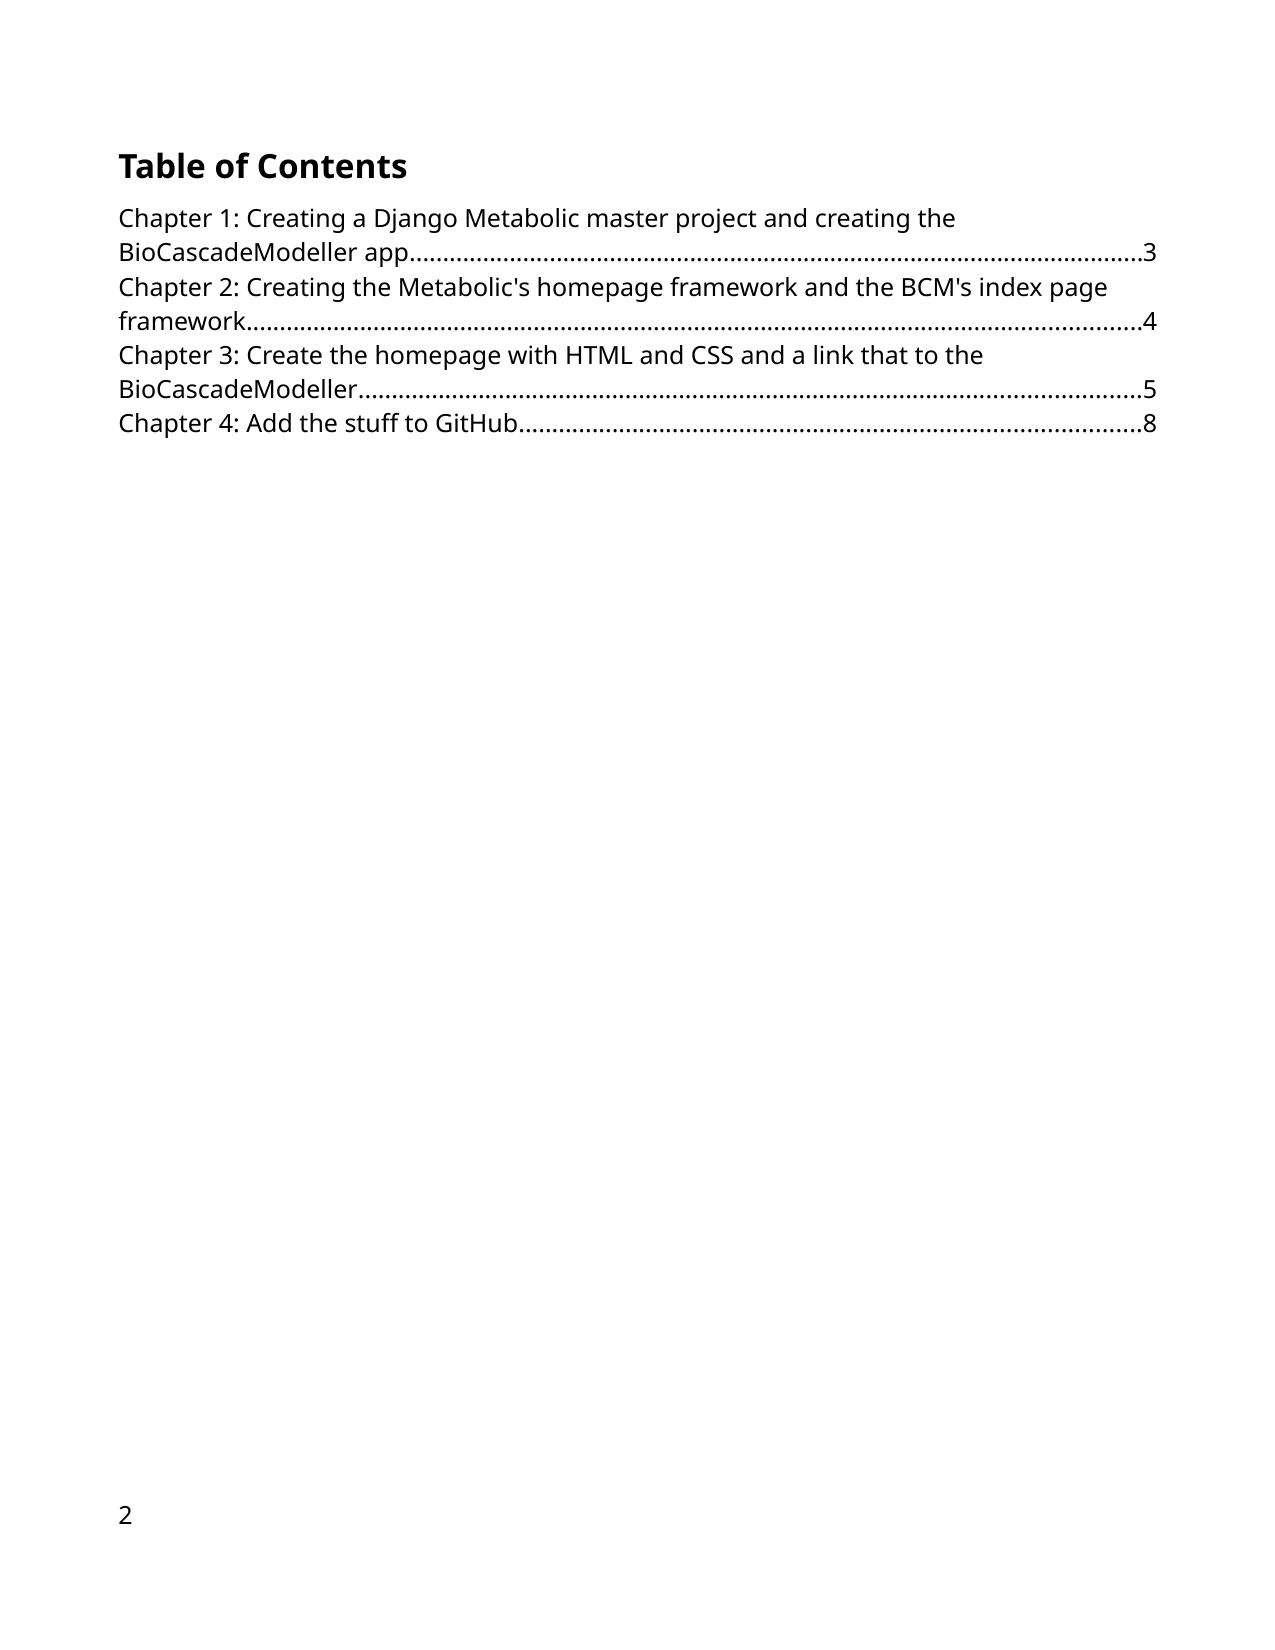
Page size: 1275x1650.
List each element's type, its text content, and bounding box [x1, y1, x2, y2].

text Chapter 4: Add the stuff to GitHub 8 [118, 405, 1157, 439]
text Chapter 3: Create the homepage with HTML and CSS and a link that to the BioCascadeModeller 5 [118, 337, 1157, 405]
text Chapter 1: Creating a Django Metabolic master project and creating the BioCascadeModeller app 3 [118, 201, 1157, 269]
subtitle Table of Contents [118, 143, 1157, 188]
text Chapter 2: Creating the Metabolic's homepage framework and the BCM's index page framework 4 [118, 269, 1157, 337]
